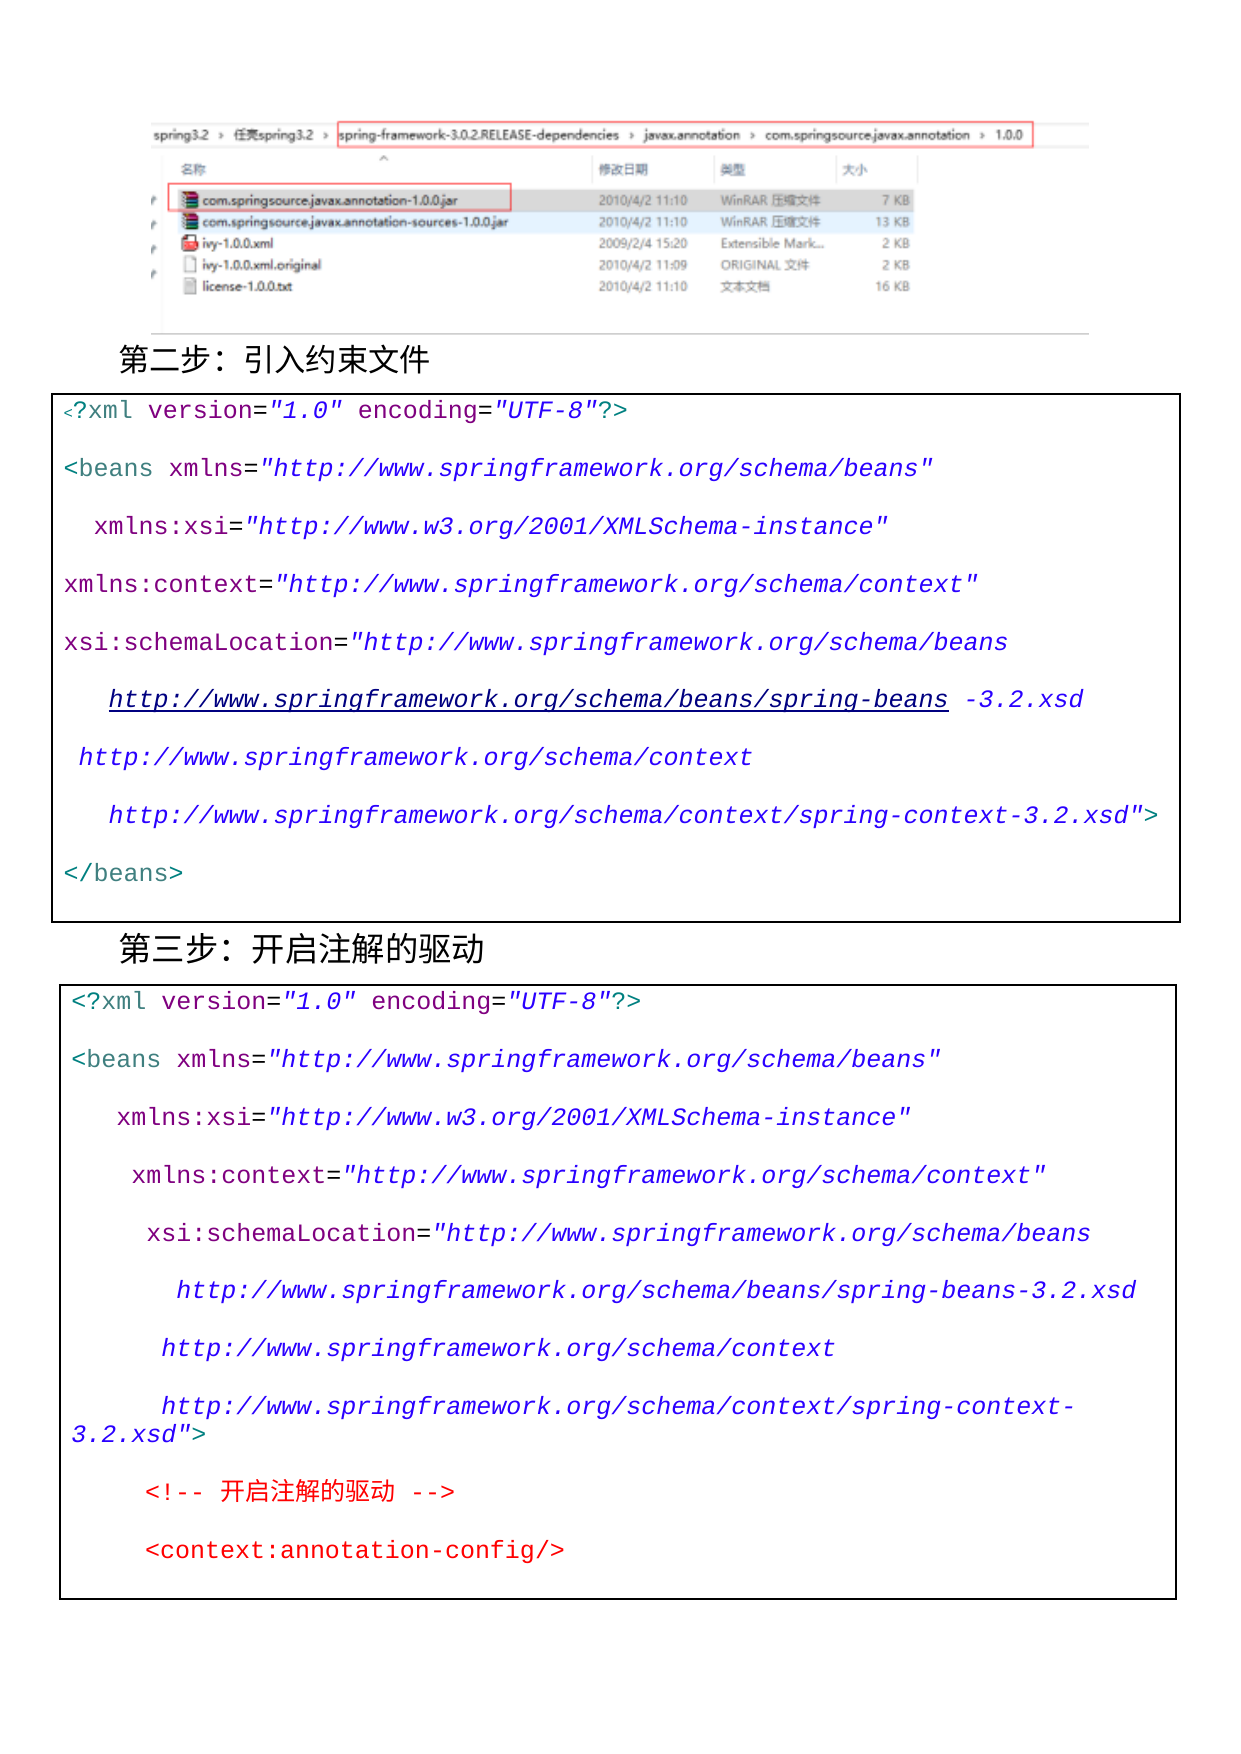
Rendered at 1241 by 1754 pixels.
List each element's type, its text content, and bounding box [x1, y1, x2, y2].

table_header <?xml version="1.0" encoding="UTF-8"?> <beans xmlns="http://www.springframework.org/schema/beans" xmlns:xsi="http://www.w3.org/2001/XMLSchema-instance" xmlns:context="http://www.springframework.org/schema/context" xsi:schemaLocation="http://www.springframework.org/schema/beans http://www.springframework.org/schema/beans/spring-beans -3.2.xsd http://www.springframework.org/schema/context http://www.springframework.org/schema/context/spring-context-3.2.xsd"> </beans> [53, 395, 1179, 921]
text 第二步：引入约束文件 [118, 118, 1122, 380]
text 第三步：开启注解的驱动 [118, 923, 1122, 971]
table_header <?xml version="1.0" encoding="UTF-8"?> <beans xmlns="http://www.springframework.org/schema/beans" xmlns:xsi="http://www.w3.org/2001/XMLSchema-instance" xmlns:context="http://www.springframework.org/schema/context" xsi:schemaLocation="http://www.springframework.org/schema/beans http://www.springframework.org/schema/beans/spring-beans-3.2.xsd http://www.springframework.org/schema/context http://www.springframework.org/schema/context/spring-context-3.2.xsd"> <!-- 开启注解的驱动 --> <context:annotation-config/> [61, 986, 1175, 1598]
picture [151, 118, 1089, 336]
